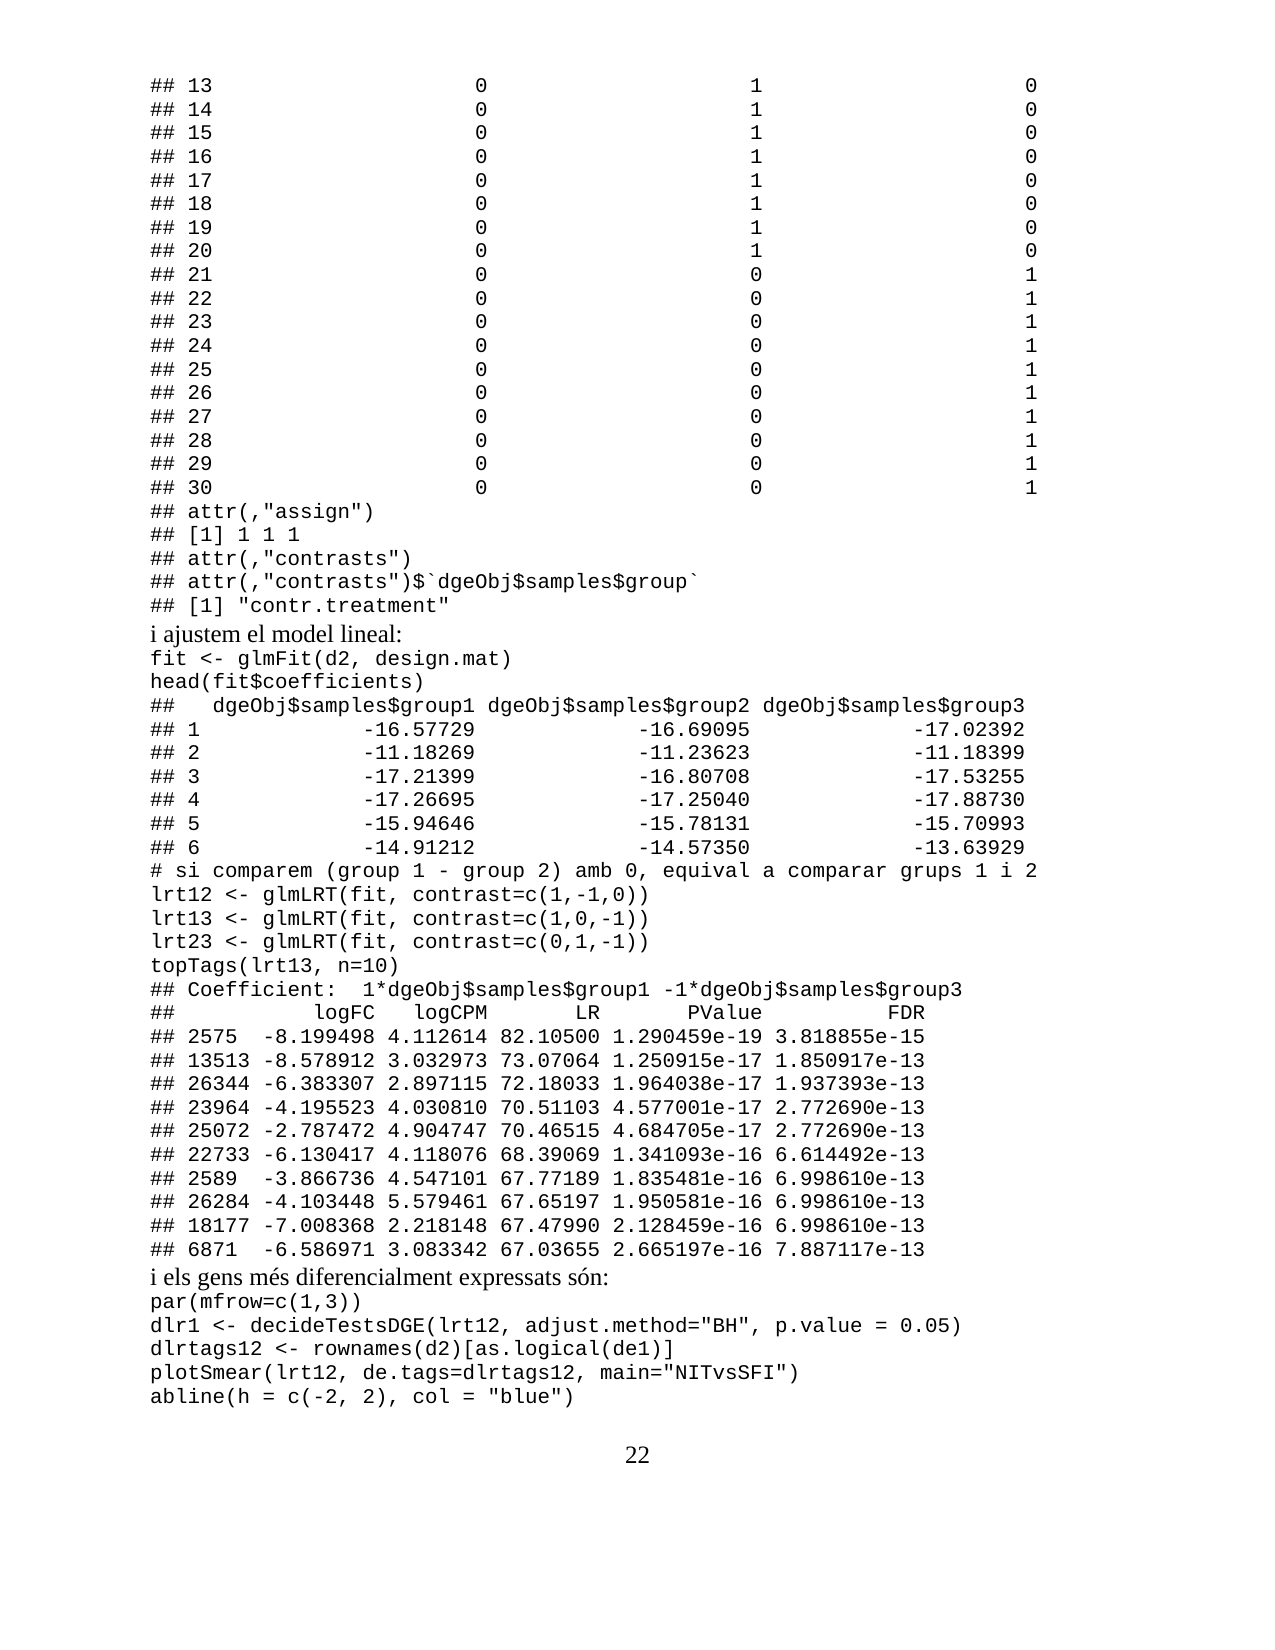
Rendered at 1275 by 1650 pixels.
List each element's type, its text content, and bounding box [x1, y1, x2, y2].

text topTags(lrt13, n=10) [150, 955, 1125, 979]
text ## logFC logCPM LR PValue FDR [150, 1002, 1125, 1026]
text ## 13 0 1 0 [150, 75, 1125, 99]
text ## 27 0 0 1 [150, 406, 1125, 430]
text ## 29 0 0 1 [150, 453, 1125, 477]
text lrt12 <- glmLRT(fit, contrast=c(1,-1,0)) [150, 884, 1125, 908]
text dlrtags12 <- rownames(d2)[as.logical(de1)] [150, 1338, 1125, 1362]
text ## 4 -17.26695 -17.25040 -17.88730 [150, 789, 1125, 813]
text ## 25 0 0 1 [150, 359, 1125, 382]
text head(fit$coefficients) [150, 671, 1125, 695]
text ## 25072 -2.787472 4.904747 70.46515 4.684705e-17 2.772690e-13 [150, 1121, 1125, 1144]
text ## 1 -16.57729 -16.69095 -17.02392 [150, 718, 1125, 742]
text i els gens més diferencialment expressats són: [150, 1262, 1125, 1291]
text ## 2589 -3.866736 4.547101 67.77189 1.835481e-16 6.998610e-13 [150, 1168, 1125, 1191]
text ## 6 -14.91212 -14.57350 -13.63929 [150, 837, 1125, 860]
text dlr1 <- decideTestsDGE(lrt12, adjust.method="BH", p.value = 0.05) [150, 1315, 1125, 1338]
text par(mfrow=c(1,3)) [150, 1291, 1125, 1315]
text fit <- glmFit(d2, design.mat) [150, 648, 1125, 671]
text ## 22733 -6.130417 4.118076 68.39069 1.341093e-16 6.614492e-13 [150, 1144, 1125, 1168]
text ## 6871 -6.586971 3.083342 67.03655 2.665197e-16 7.887117e-13 [150, 1239, 1125, 1262]
text ## 23 0 0 1 [150, 311, 1125, 335]
text ## 5 -15.94646 -15.78131 -15.70993 [150, 813, 1125, 837]
text lrt13 <- glmLRT(fit, contrast=c(1,0,-1)) [150, 908, 1125, 931]
text ## 18177 -7.008368 2.218148 67.47990 2.128459e-16 6.998610e-13 [150, 1215, 1125, 1239]
text lrt23 <- glmLRT(fit, contrast=c(0,1,-1)) [150, 931, 1125, 955]
text ## 13513 -8.578912 3.032973 73.07064 1.250915e-17 1.850917e-13 [150, 1049, 1125, 1073]
text ## 26284 -4.103448 5.579461 67.65197 1.950581e-16 6.998610e-13 [150, 1191, 1125, 1215]
text ## 30 0 0 1 [150, 477, 1125, 501]
text ## 22 0 0 1 [150, 288, 1125, 311]
text ## 15 0 1 0 [150, 122, 1125, 146]
text ## 20 0 1 0 [150, 241, 1125, 264]
text ## 21 0 0 1 [150, 264, 1125, 288]
text ## 23964 -4.195523 4.030810 70.51103 4.577001e-17 2.772690e-13 [150, 1097, 1125, 1121]
text ## 2575 -8.199498 4.112614 82.10500 1.290459e-19 3.818855e-15 [150, 1026, 1125, 1049]
text ## [1] "contr.treatment" [150, 595, 1125, 619]
text ## attr(,"contrasts") [150, 548, 1125, 572]
text plotSmear(lrt12, de.tags=dlrtags12, main="NITvsSFI") [150, 1362, 1125, 1386]
text ## 28 0 0 1 [150, 430, 1125, 453]
text ## 17 0 1 0 [150, 169, 1125, 193]
text ## Coefficient: 1*dgeObj$samples$group1 -1*dgeObj$samples$group3 [150, 979, 1125, 1002]
text ## 3 -17.21399 -16.80708 -17.53255 [150, 766, 1125, 789]
text ## 26344 -6.383307 2.897115 72.18033 1.964038e-17 1.937393e-13 [150, 1073, 1125, 1097]
text i ajustem el model lineal: [150, 619, 1125, 648]
text ## 19 0 1 0 [150, 217, 1125, 241]
text ## attr(,"contrasts")$`dgeObj$samples$group` [150, 572, 1125, 595]
text ## 2 -11.18269 -11.23623 -11.18399 [150, 742, 1125, 766]
text ## dgeObj$samples$group1 dgeObj$samples$group2 dgeObj$samples$group3 [150, 695, 1125, 718]
text ## 24 0 0 1 [150, 335, 1125, 359]
text # si comparem (group 1 - group 2) amb 0, equival a comparar grups 1 i 2 [150, 860, 1125, 884]
text ## [1] 1 1 1 [150, 524, 1125, 548]
text ## attr(,"assign") [150, 501, 1125, 524]
text abline(h = c(-2, 2), col = "blue") [150, 1386, 1125, 1409]
text ## 18 0 1 0 [150, 193, 1125, 217]
text ## 26 0 0 1 [150, 382, 1125, 406]
text ## 16 0 1 0 [150, 146, 1125, 169]
text ## 14 0 1 0 [150, 99, 1125, 122]
